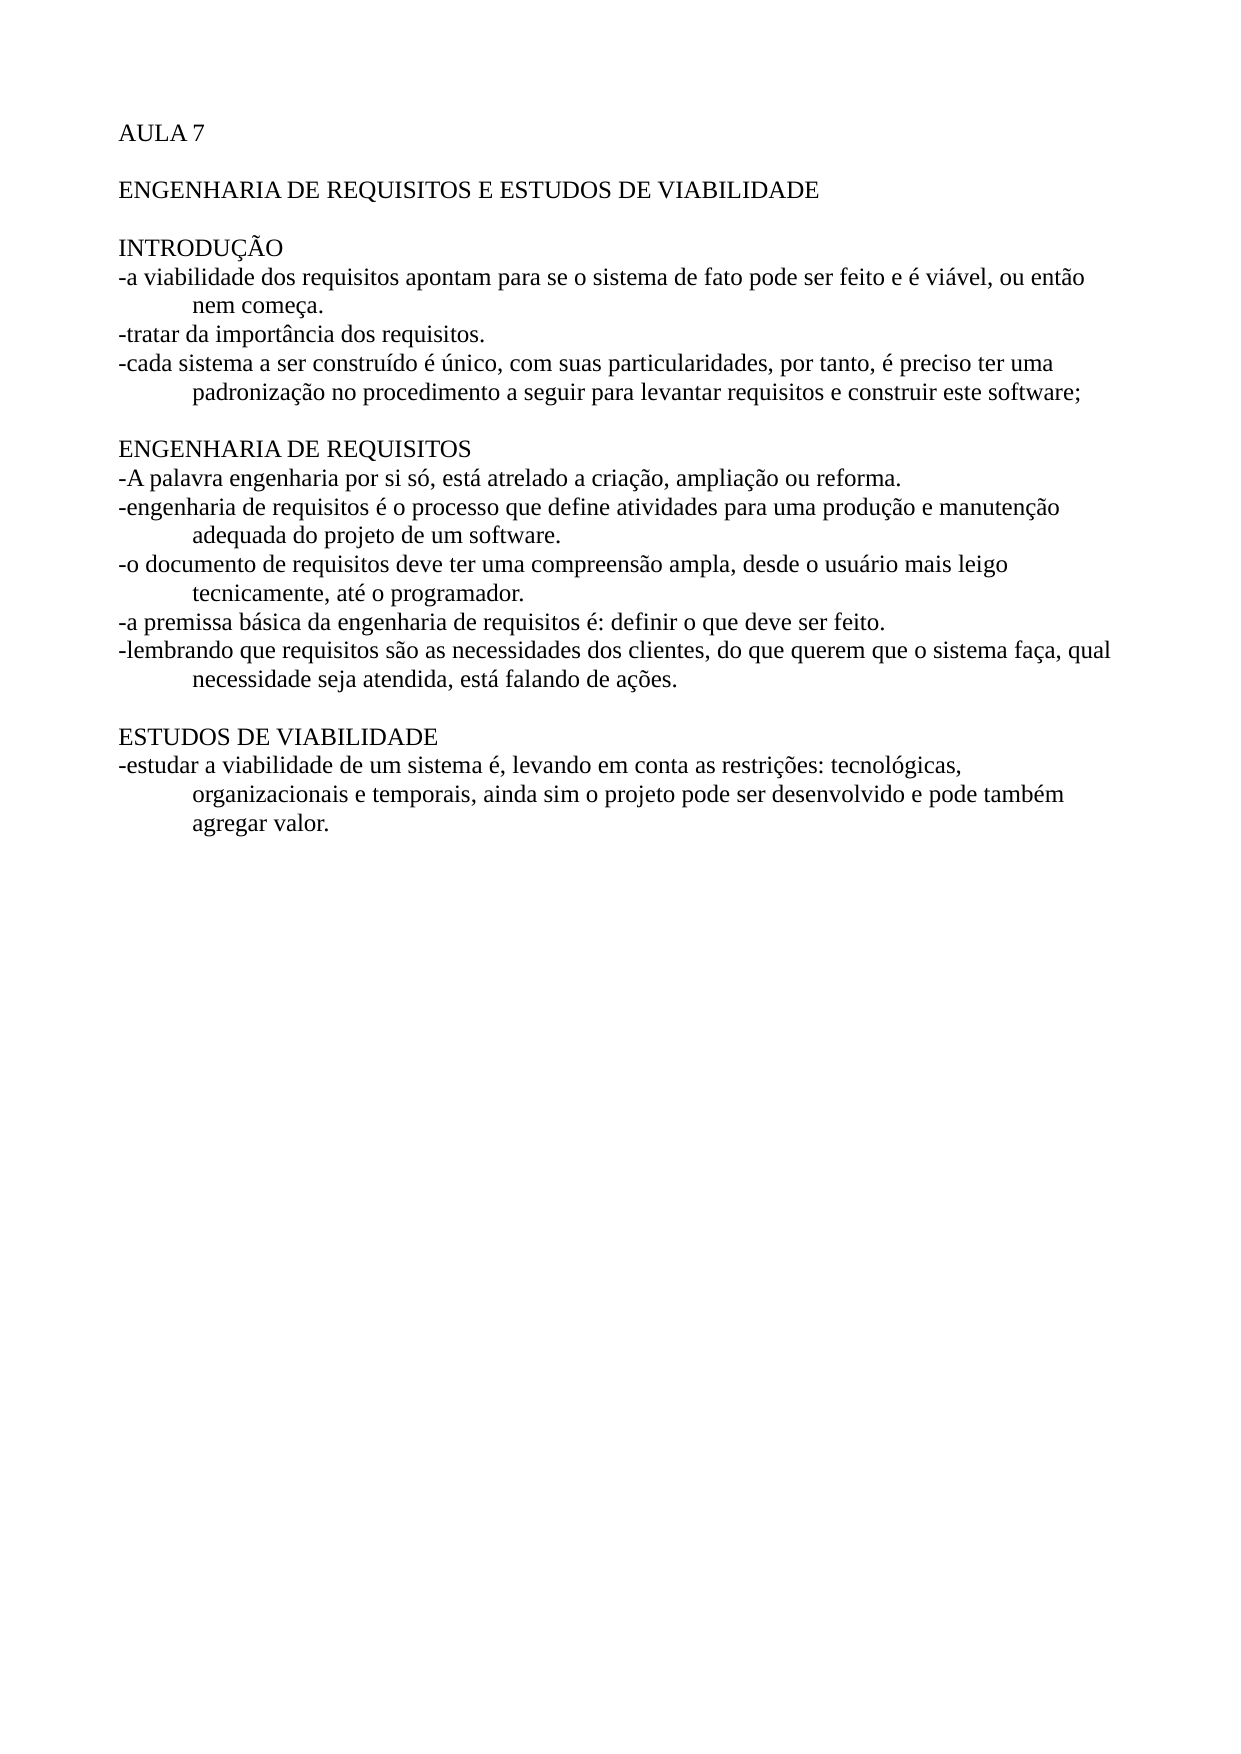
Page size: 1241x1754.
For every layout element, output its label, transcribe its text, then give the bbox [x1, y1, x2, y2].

text ENGENHARIA DE REQUISITOS [118, 434, 1122, 463]
text -A palavra engenharia por si só, está atrelado a criação, ampliação ou reforma. [118, 463, 1122, 492]
text -o documento de requisitos deve ter uma compreensão ampla, desde o usuário mais leigo tecnicamente, até o programador. [118, 549, 1122, 607]
text -tratar da importância dos requisitos. [118, 319, 1122, 348]
text -engenharia de requisitos é o processo que define atividades para uma produção e manutenção adequada do projeto de um software. [118, 492, 1122, 549]
text INTRODUÇÃO [118, 233, 1122, 262]
text -a viabilidade dos requisitos apontam para se o sistema de fato pode ser feito e é viável, ou então nem começa. [118, 262, 1122, 319]
text -cada sistema a ser construído é único, com suas particularidades, por tanto, é preciso ter uma padronização no procedimento a seguir para levantar requisitos e construir este software; [118, 348, 1122, 406]
text -a premissa básica da engenharia de requisitos é: definir o que deve ser feito. [118, 607, 1122, 636]
text ENGENHARIA DE REQUISITOS E ESTUDOS DE VIABILIDADE [118, 176, 1122, 204]
text ESTUDOS DE VIABILIDADE [118, 722, 1122, 751]
text -estudar a viabilidade de um sistema é, levando em conta as restrições: tecnológicas, organizacionais e temporais, ainda sim o projeto pode ser desenvolvido e pode também agregar valor. [118, 751, 1122, 837]
text AULA 7 [118, 118, 1122, 147]
text -lembrando que requisitos são as necessidades dos clientes, do que querem que o sistema faça, qual necessidade seja atendida, está falando de ações. [118, 636, 1122, 693]
